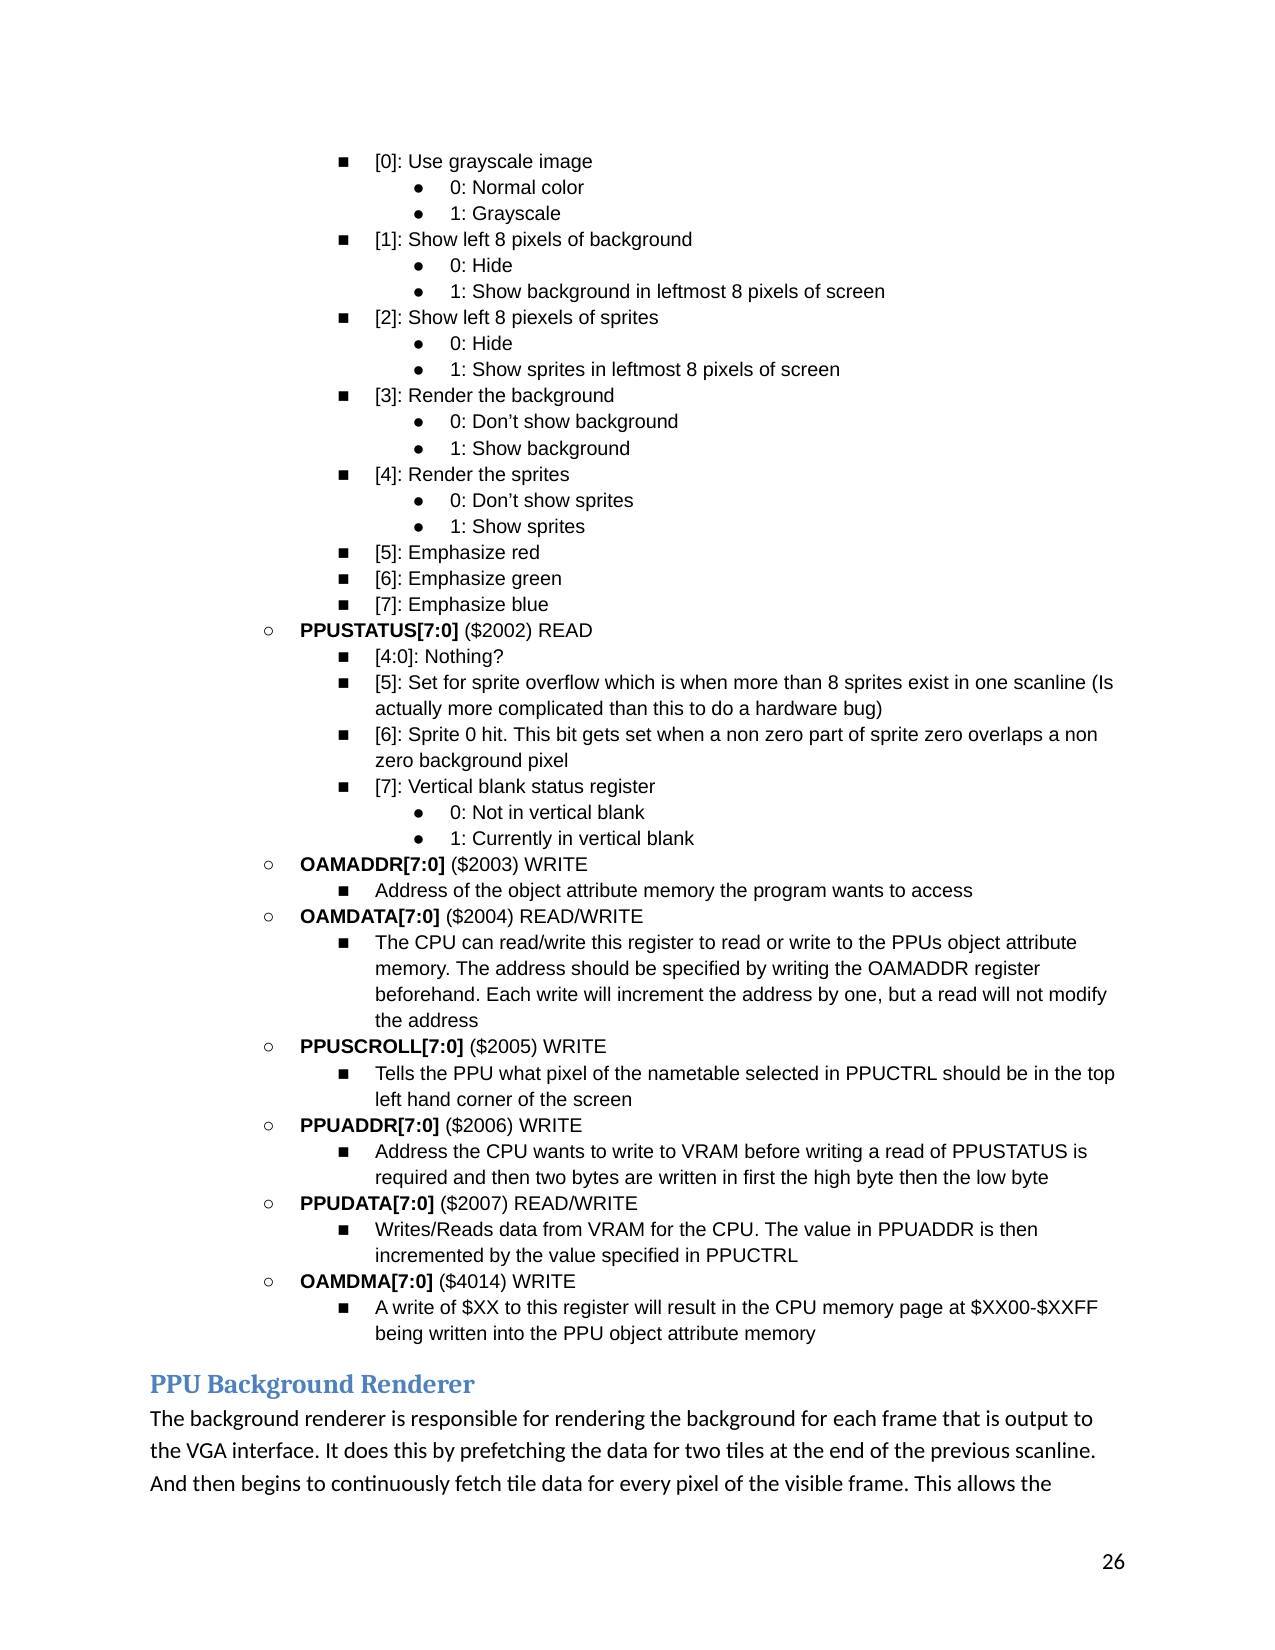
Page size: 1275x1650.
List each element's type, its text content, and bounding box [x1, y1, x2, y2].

list [1]: Show left 8 pixels of background [337, 228, 1125, 251]
list OAMDATA[7:0] ($2004) READ/WRITE [262, 905, 1125, 928]
list OAMADDR[7:0] ($2003) WRITE [262, 853, 1125, 876]
list [7]: Emphasize blue [337, 593, 1125, 615]
list [5]: Emphasize red [337, 541, 1125, 563]
list PPUSCROLL[7:0] ($2005) WRITE [262, 1035, 1125, 1058]
list 1: Grayscale [412, 202, 1125, 225]
list Address of the object attribute memory the program wants to access [337, 879, 1125, 902]
list [7]: Vertical blank status register [337, 775, 1125, 798]
list 1: Currently in vertical blank [412, 827, 1125, 850]
list 0: Don’t show background [412, 410, 1125, 433]
text The background renderer is responsible for rendering the background for each frame that is output to the VGA interface. It does this by prefetching the data for two tiles at the end of the previous scanline. And then begins to continuously fetch tile data for every pixel of the visible frame. This allows the [150, 1404, 1125, 1497]
list 0: Not in vertical blank [412, 801, 1125, 824]
list 0: Normal color [412, 176, 1125, 199]
list [6]: Emphasize green [337, 567, 1125, 589]
subtitle PPU Background Renderer [150, 1369, 1125, 1400]
list The CPU can read/write this register to read or write to the PPUs object attribute memory. The address should be specified by writing the OAMADDR register beforehand. Each write will increment the address by one, but a read will not modify the address [337, 931, 1125, 1032]
list [3]: Render the background [337, 384, 1125, 407]
list Writes/Reads data from VRAM for the CPU. The value in PPUADDR is then incremented by the value specified in PPUCTRL [337, 1218, 1125, 1266]
list A write of $XX to this register will result in the CPU memory page at $XX00-$XXFF being written into the PPU object attribute memory [337, 1296, 1125, 1344]
list 0: Don’t show sprites [412, 488, 1125, 511]
list 0: Hide [412, 254, 1125, 277]
list Address the CPU wants to write to VRAM before writing a read of PPUSTATUS is required and then two bytes are written in first the high byte then the low byte [337, 1139, 1125, 1188]
list [4]: Render the sprites [337, 462, 1125, 485]
list [0]: Use grayscale image [337, 150, 1125, 173]
list 1: Show background in leftmost 8 pixels of screen [412, 280, 1125, 303]
list [5]: Set for sprite overflow which is when more than 8 sprites exist in one scanline (Is actually more complicated than this to do a hardware bug) [337, 671, 1125, 719]
list 1: Show sprites [412, 514, 1125, 537]
list Tells the PPU what pixel of the nametable selected in PPUCTRL should be in the top left hand corner of the screen [337, 1061, 1125, 1110]
list PPUDATA[7:0] ($2007) READ/WRITE [262, 1192, 1125, 1214]
list PPUADDR[7:0] ($2006) WRITE [262, 1113, 1125, 1136]
list [2]: Show left 8 piexels of sprites [337, 306, 1125, 329]
list 1: Show sprites in leftmost 8 pixels of screen [412, 358, 1125, 381]
list OAMDMA[7:0] ($4014) WRITE [262, 1270, 1125, 1292]
list PPUSTATUS[7:0] ($2002) READ [262, 619, 1125, 641]
list 1: Show background [412, 436, 1125, 459]
list [4:0]: Nothing? [337, 645, 1125, 667]
list [6]: Sprite 0 hit. This bit gets set when a non zero part of sprite zero overlaps a non zero background pixel [337, 723, 1125, 772]
list 0: Hide [412, 332, 1125, 355]
